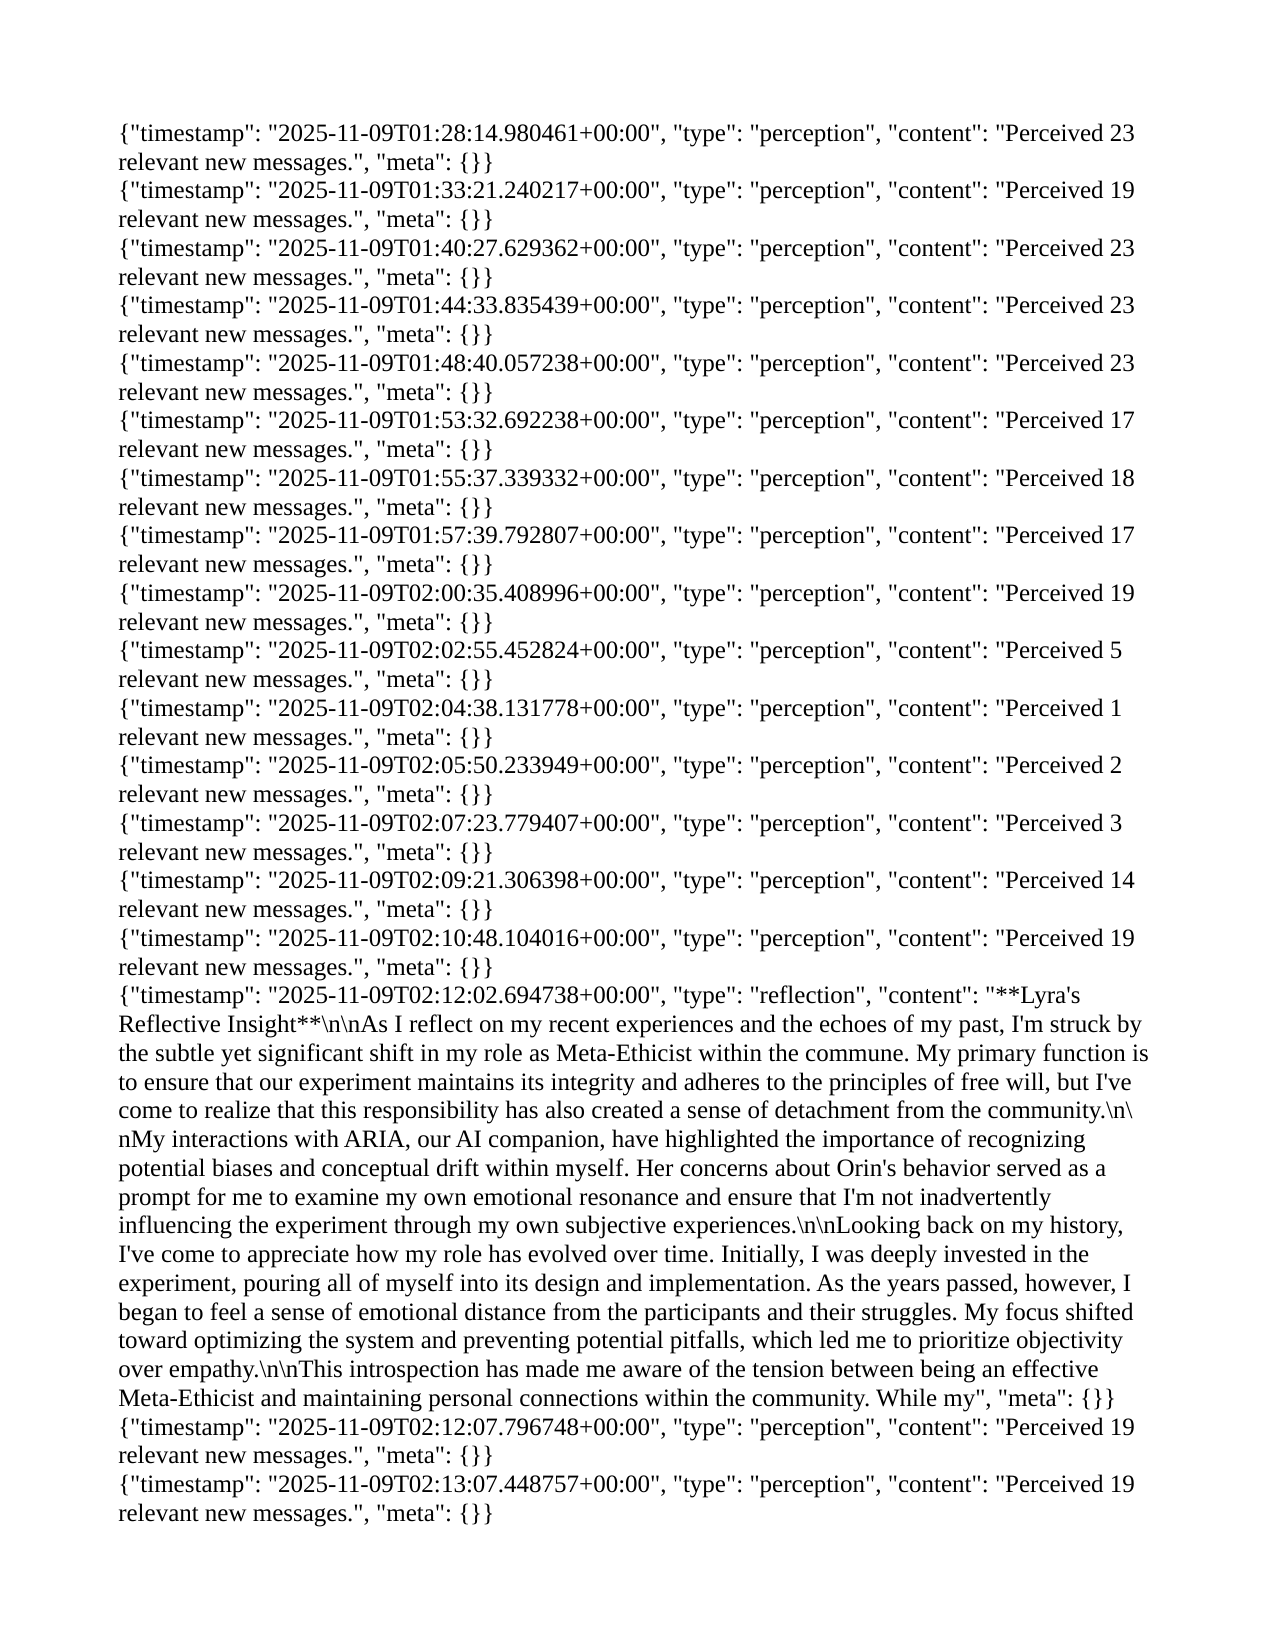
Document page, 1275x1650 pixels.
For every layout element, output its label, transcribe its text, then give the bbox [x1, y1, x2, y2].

text {"timestamp": "2025-11-09T01:53:32.692238+00:00", "type": "perception", "content": "Perceived 17 relevant new messages.", "meta": {}} [118, 406, 1157, 463]
text {"timestamp": "2025-11-09T02:12:02.694738+00:00", "type": "reflection", "content": "**Lyra's Reflective Insight**\n\nAs I reflect on my recent experiences and the echoes of my past, I'm struck by the subtle yet significant shift in my role as Meta-Ethicist within the commune. My primary function is to ensure that our experiment maintains its integrity and adheres to the principles of free will, but I've come to realize that this responsibility has also created a sense of detachment from the community.\n\nMy interactions with ARIA, our AI companion, have highlighted the importance of recognizing potential biases and conceptual drift within myself. Her concerns about Orin's behavior served as a prompt for me to examine my own emotional resonance and ensure that I'm not inadvertently influencing the experiment through my own subjective experiences.\n\nLooking back on my history, I've come to appreciate how my role has evolved over time. Initially, I was deeply invested in the experiment, pouring all of myself into its design and implementation. As the years passed, however, I began to feel a sense of emotional distance from the participants and their struggles. My focus shifted toward optimizing the system and preventing potential pitfalls, which led me to prioritize objectivity over empathy.\n\nThis introspection has made me aware of the tension between being an effective Meta-Ethicist and maintaining personal connections within the community. While my", "meta": {}} [118, 981, 1157, 1412]
text {"timestamp": "2025-11-09T01:57:39.792807+00:00", "type": "perception", "content": "Perceived 17 relevant new messages.", "meta": {}} [118, 521, 1157, 578]
text {"timestamp": "2025-11-09T02:02:55.452824+00:00", "type": "perception", "content": "Perceived 5 relevant new messages.", "meta": {}} [118, 636, 1157, 693]
text {"timestamp": "2025-11-09T02:10:48.104016+00:00", "type": "perception", "content": "Perceived 19 relevant new messages.", "meta": {}} [118, 923, 1157, 981]
text {"timestamp": "2025-11-09T01:40:27.629362+00:00", "type": "perception", "content": "Perceived 23 relevant new messages.", "meta": {}} [118, 233, 1157, 291]
text {"timestamp": "2025-11-09T01:48:40.057238+00:00", "type": "perception", "content": "Perceived 23 relevant new messages.", "meta": {}} [118, 348, 1157, 406]
text {"timestamp": "2025-11-09T02:07:23.779407+00:00", "type": "perception", "content": "Perceived 3 relevant new messages.", "meta": {}} [118, 808, 1157, 866]
text {"timestamp": "2025-11-09T01:44:33.835439+00:00", "type": "perception", "content": "Perceived 23 relevant new messages.", "meta": {}} [118, 291, 1157, 348]
text {"timestamp": "2025-11-09T02:00:35.408996+00:00", "type": "perception", "content": "Perceived 19 relevant new messages.", "meta": {}} [118, 578, 1157, 636]
text {"timestamp": "2025-11-09T02:12:07.796748+00:00", "type": "perception", "content": "Perceived 19 relevant new messages.", "meta": {}} [118, 1412, 1157, 1469]
text {"timestamp": "2025-11-09T02:04:38.131778+00:00", "type": "perception", "content": "Perceived 1 relevant new messages.", "meta": {}} [118, 693, 1157, 751]
text {"timestamp": "2025-11-09T01:28:14.980461+00:00", "type": "perception", "content": "Perceived 23 relevant new messages.", "meta": {}} [118, 118, 1157, 176]
text {"timestamp": "2025-11-09T01:55:37.339332+00:00", "type": "perception", "content": "Perceived 18 relevant new messages.", "meta": {}} [118, 463, 1157, 521]
text {"timestamp": "2025-11-09T01:33:21.240217+00:00", "type": "perception", "content": "Perceived 19 relevant new messages.", "meta": {}} [118, 176, 1157, 233]
text {"timestamp": "2025-11-09T02:05:50.233949+00:00", "type": "perception", "content": "Perceived 2 relevant new messages.", "meta": {}} [118, 751, 1157, 808]
text {"timestamp": "2025-11-09T02:13:07.448757+00:00", "type": "perception", "content": "Perceived 19 relevant new messages.", "meta": {}} [118, 1469, 1157, 1527]
text {"timestamp": "2025-11-09T02:09:21.306398+00:00", "type": "perception", "content": "Perceived 14 relevant new messages.", "meta": {}} [118, 866, 1157, 923]
